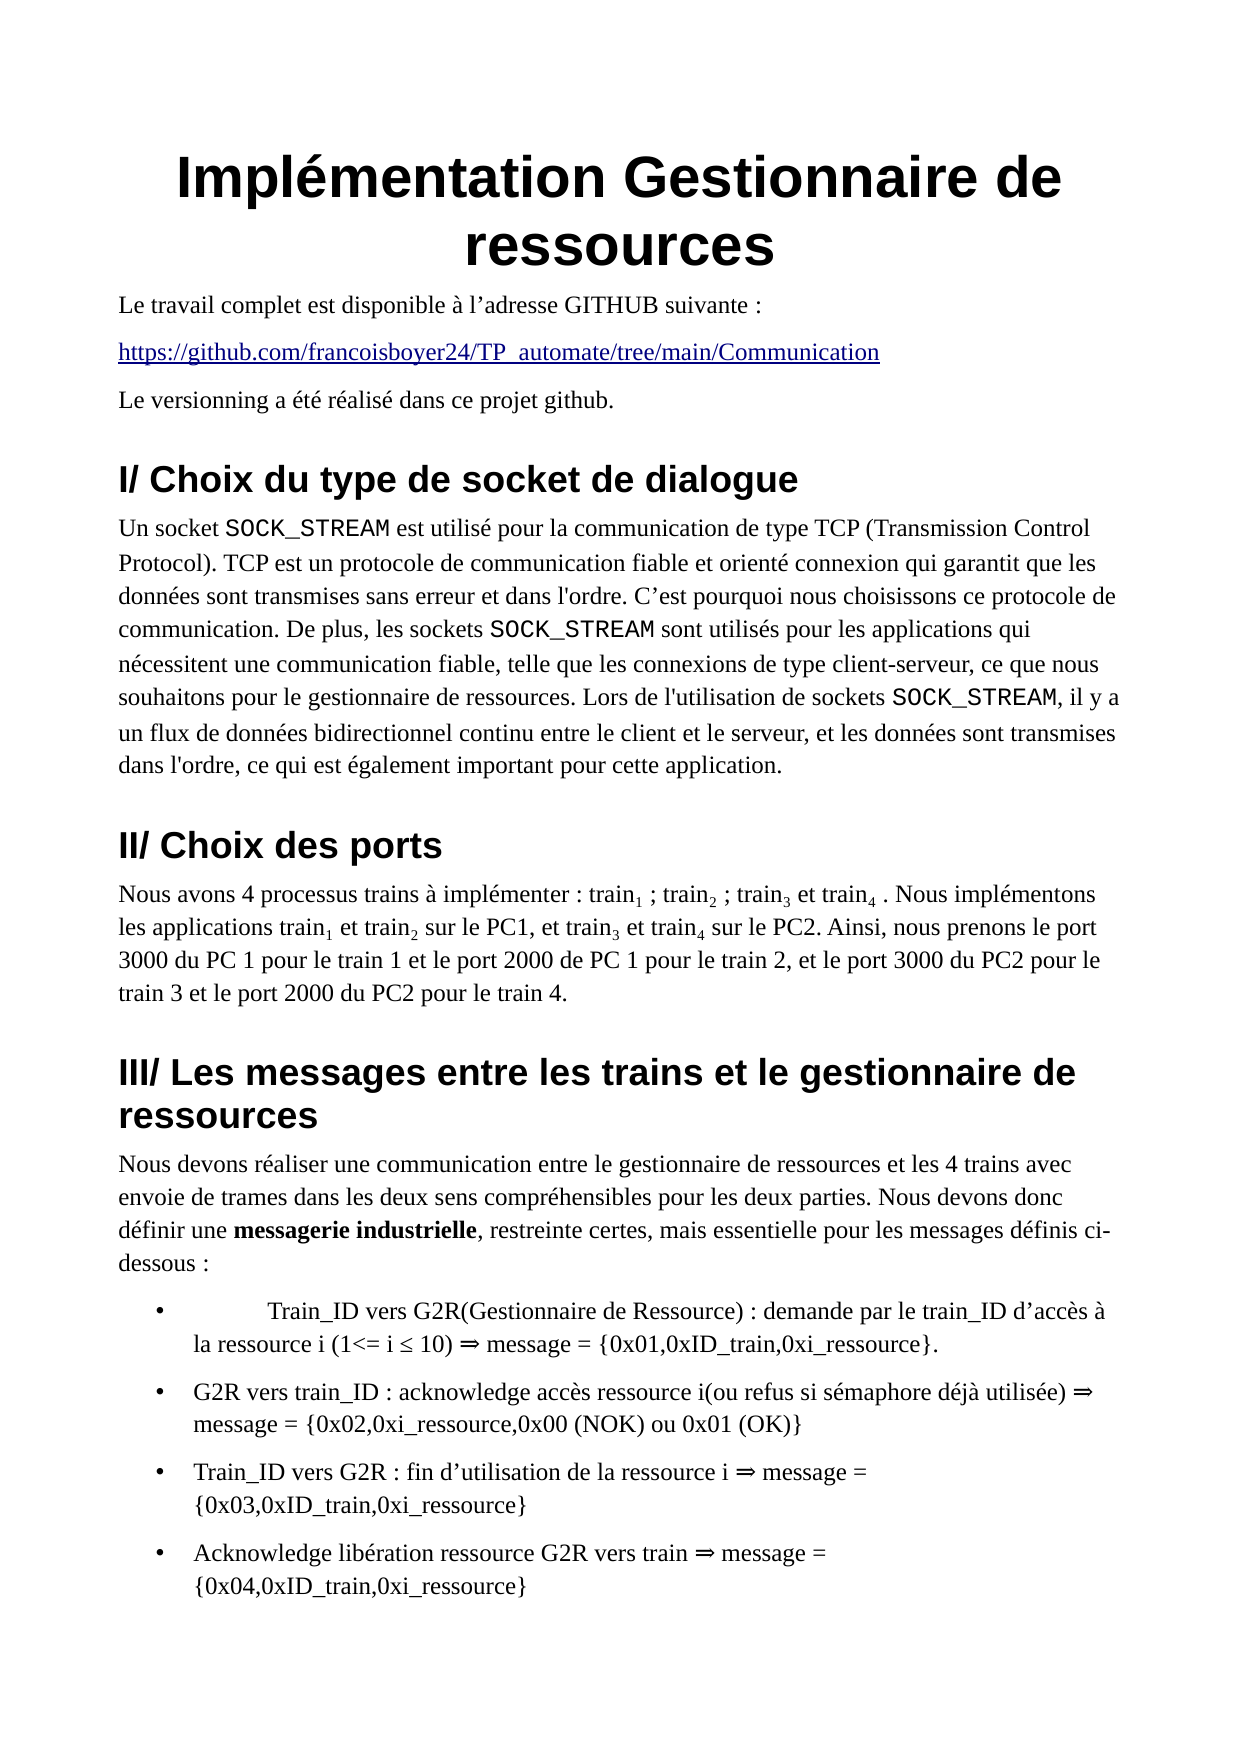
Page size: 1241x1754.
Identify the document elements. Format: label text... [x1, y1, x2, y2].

subtitle II/ Choix des ports [118, 823, 1122, 866]
text https://github.com/francoisboyer24/TP_automate/tree/main/Communication [118, 337, 1122, 366]
list Train_ID vers G2R(Gestionnaire de Ressource) : demande par le train_ID d’accès à la ressource i (1<= i ≤ 10) ⇒ message = {0x01,0xID_train,0xi_ressource}. [156, 1296, 1122, 1358]
title Implémentation Gestionnaire de ressources [118, 143, 1122, 277]
text Nous devons réaliser une communication entre le gestionnaire de ressources et les 4 trains avec envoie de trames dans les deux sens compréhensibles pour les deux parties. Nous devons donc définir une messagerie industrielle, restreinte certes, mais essentielle pour les messages définis ci-dessous : [118, 1149, 1122, 1277]
list Train_ID vers G2R : fin d’utilisation de la ressource i ⇒ message = {0x03,0xID_train,0xi_ressource} [156, 1457, 1122, 1519]
text Le versionning a été réalisé dans ce projet github. [118, 385, 1122, 414]
subtitle I/ Choix du type de socket de dialogue [118, 458, 1122, 501]
text Un socket SOCK_STREAM est utilisé pour la communication de type TCP (Transmission Control Protocol). TCP est un protocole de communication fiable et orienté connexion qui garantit que les données sont transmises sans erreur et dans l'ordre. C’est pourquoi nous choisissons ce protocole de communication. De plus, les sockets SOCK_STREAM sont utilisés pour les applications qui nécessitent une communication fiable, telle que les connexions de type client-serveur, ce que nous souhaitons pour le gestionnaire de ressources. Lors de l'utilisation de sockets SOCK_STREAM, il y a un flux de données bidirectionnel continu entre le client et le serveur, et les données sont transmises dans l'ordre, ce qui est également important pour cette application. [118, 513, 1122, 779]
list Acknowledge libération ressource G2R vers train ⇒ message = {0x04,0xID_train,0xi_ressource} [156, 1538, 1122, 1599]
text Nous avons 4 processus trains à implémenter : train₁ ; train₂ ; train₃ et train₄ . Nous implémentons les applications train₁ et train₂ sur le PC1, et train₃ et train₄ sur le PC2. Ainsi, nous prenons le port 3000 du PC 1 pour le train 1 et le port 2000 de PC 1 pour le train 2, et le port 3000 du PC2 pour le train 3 et le port 2000 du PC2 pour le train 4. [118, 879, 1122, 1007]
list G2R vers train_ID : acknowledge accès ressource i(ou refus si sémaphore déjà utilisée) ⇒ message = {0x02,0xi_ressource,0x00 (NOK) ou 0x01 (OK)} [156, 1377, 1122, 1438]
text Le travail complet est disponible à l’adresse GITHUB suivante : [118, 290, 1122, 318]
subtitle III/ Les messages entre les trains et le gestionnaire de ressources [118, 1051, 1122, 1137]
